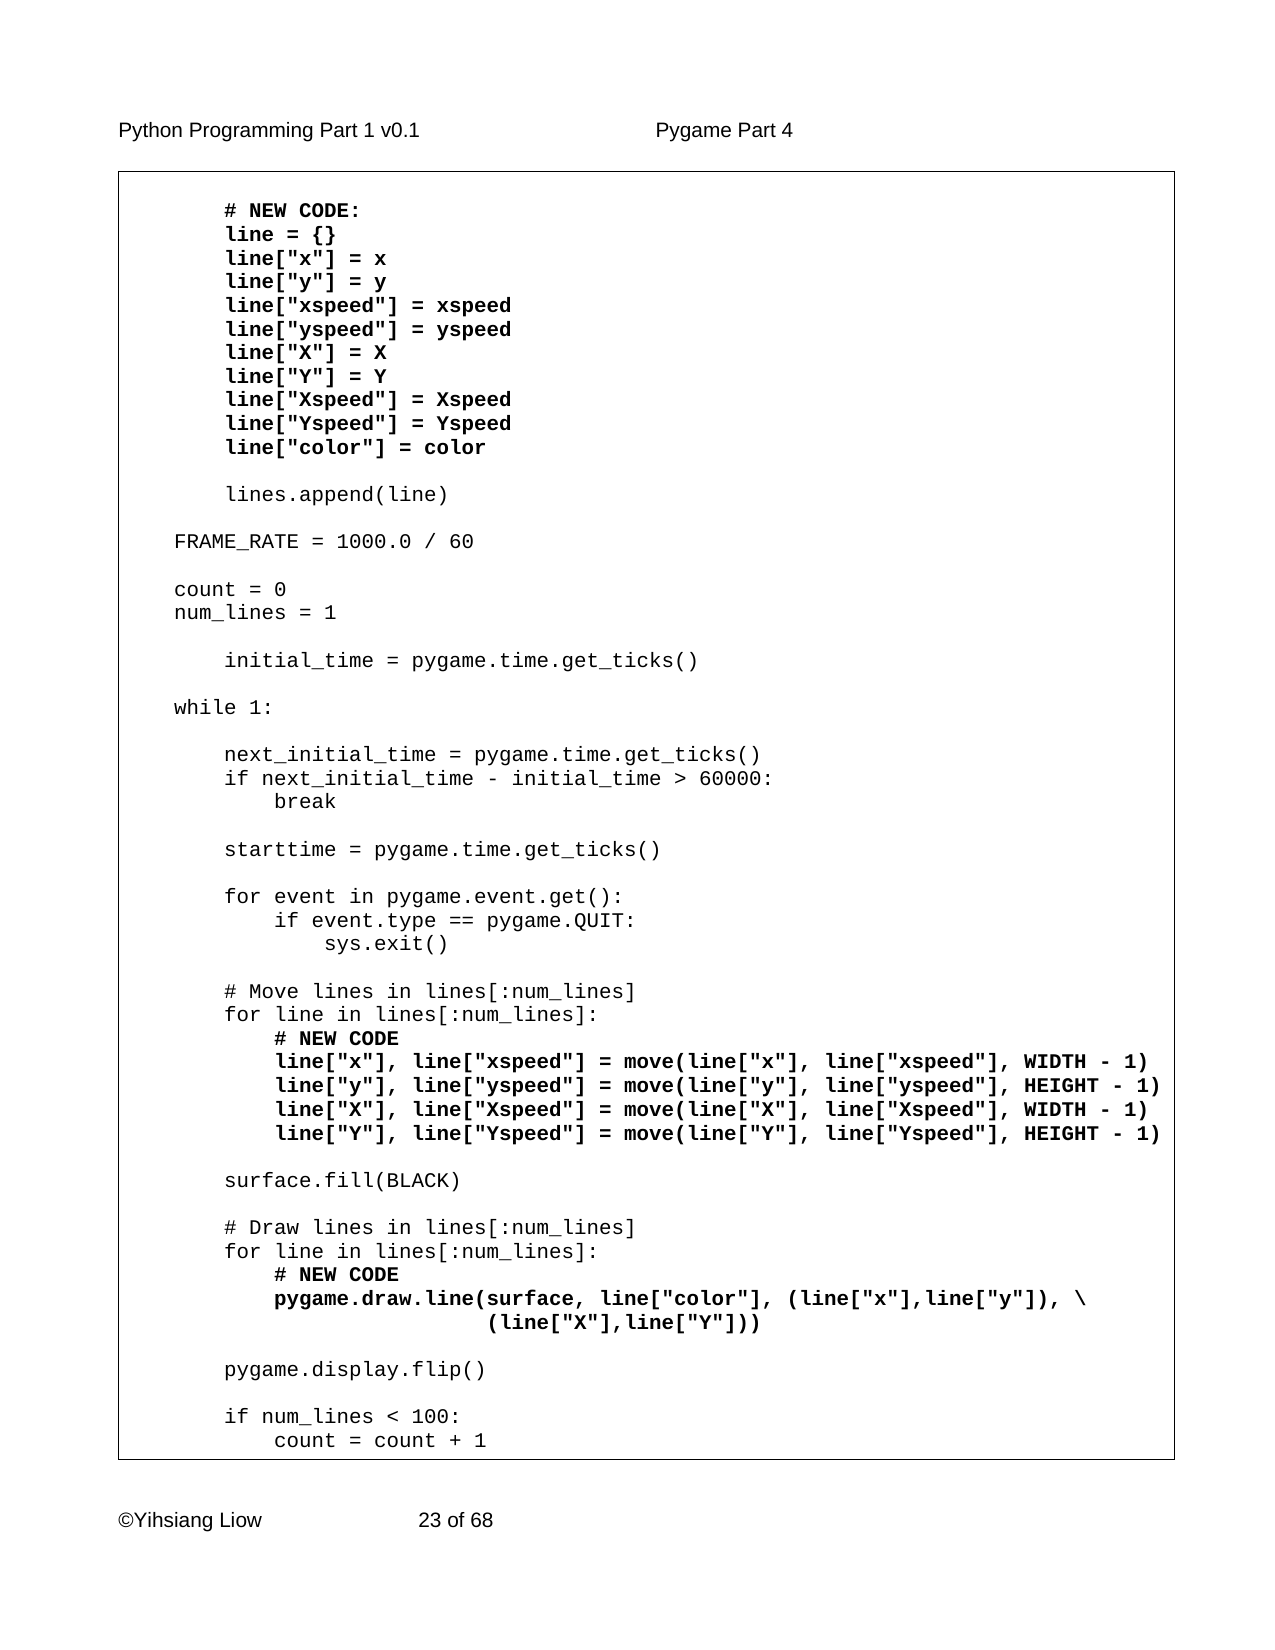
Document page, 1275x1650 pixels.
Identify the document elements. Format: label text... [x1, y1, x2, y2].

table_header # NEW CODE: line = {} line["x"] = x line["y"] = y line["xspeed"] = xspeed line["yspeed"] = yspeed line["X"] = X line["Y"] = Y line["Xspeed"] = Xspeed line["Yspeed"] = Yspeed line["color"] = color lines.append(line) FRAME_RATE = 1000.0 / 60 count = 0 num_lines = 1 initial_time = pygame.time.get_ticks() while 1: next_initial_time = pygame.time.get_ticks() if next_initial_time - initial_time > 60000: break starttime = pygame.time.get_ticks() for event in pygame.event.get(): if event.type == pygame.QUIT: sys.exit() # Move lines in lines[:num_lines] for line in lines[:num_lines]: # NEW CODE line["x"], line["xspeed"] = move(line["x"], line["xspeed"], WIDTH - 1) line["y"], line["yspeed"] = move(line["y"], line["yspeed"], HEIGHT - 1) line["X"], line["Xspeed"] = move(line["X"], line["Xspeed"], WIDTH - 1) line["Y"], line["Yspeed"] = move(line["Y"], line["Yspeed"], HEIGHT - 1) surface.fill(BLACK) # Draw lines in lines[:num_lines] for line in lines[:num_lines]: # NEW CODE pygame.draw.line(surface, line["color"], (line["x"],line["y"]), \ (line["X"],line["Y"])) pygame.display.flip() if num_lines < 100: count = count + 1 [119, 172, 1174, 1459]
